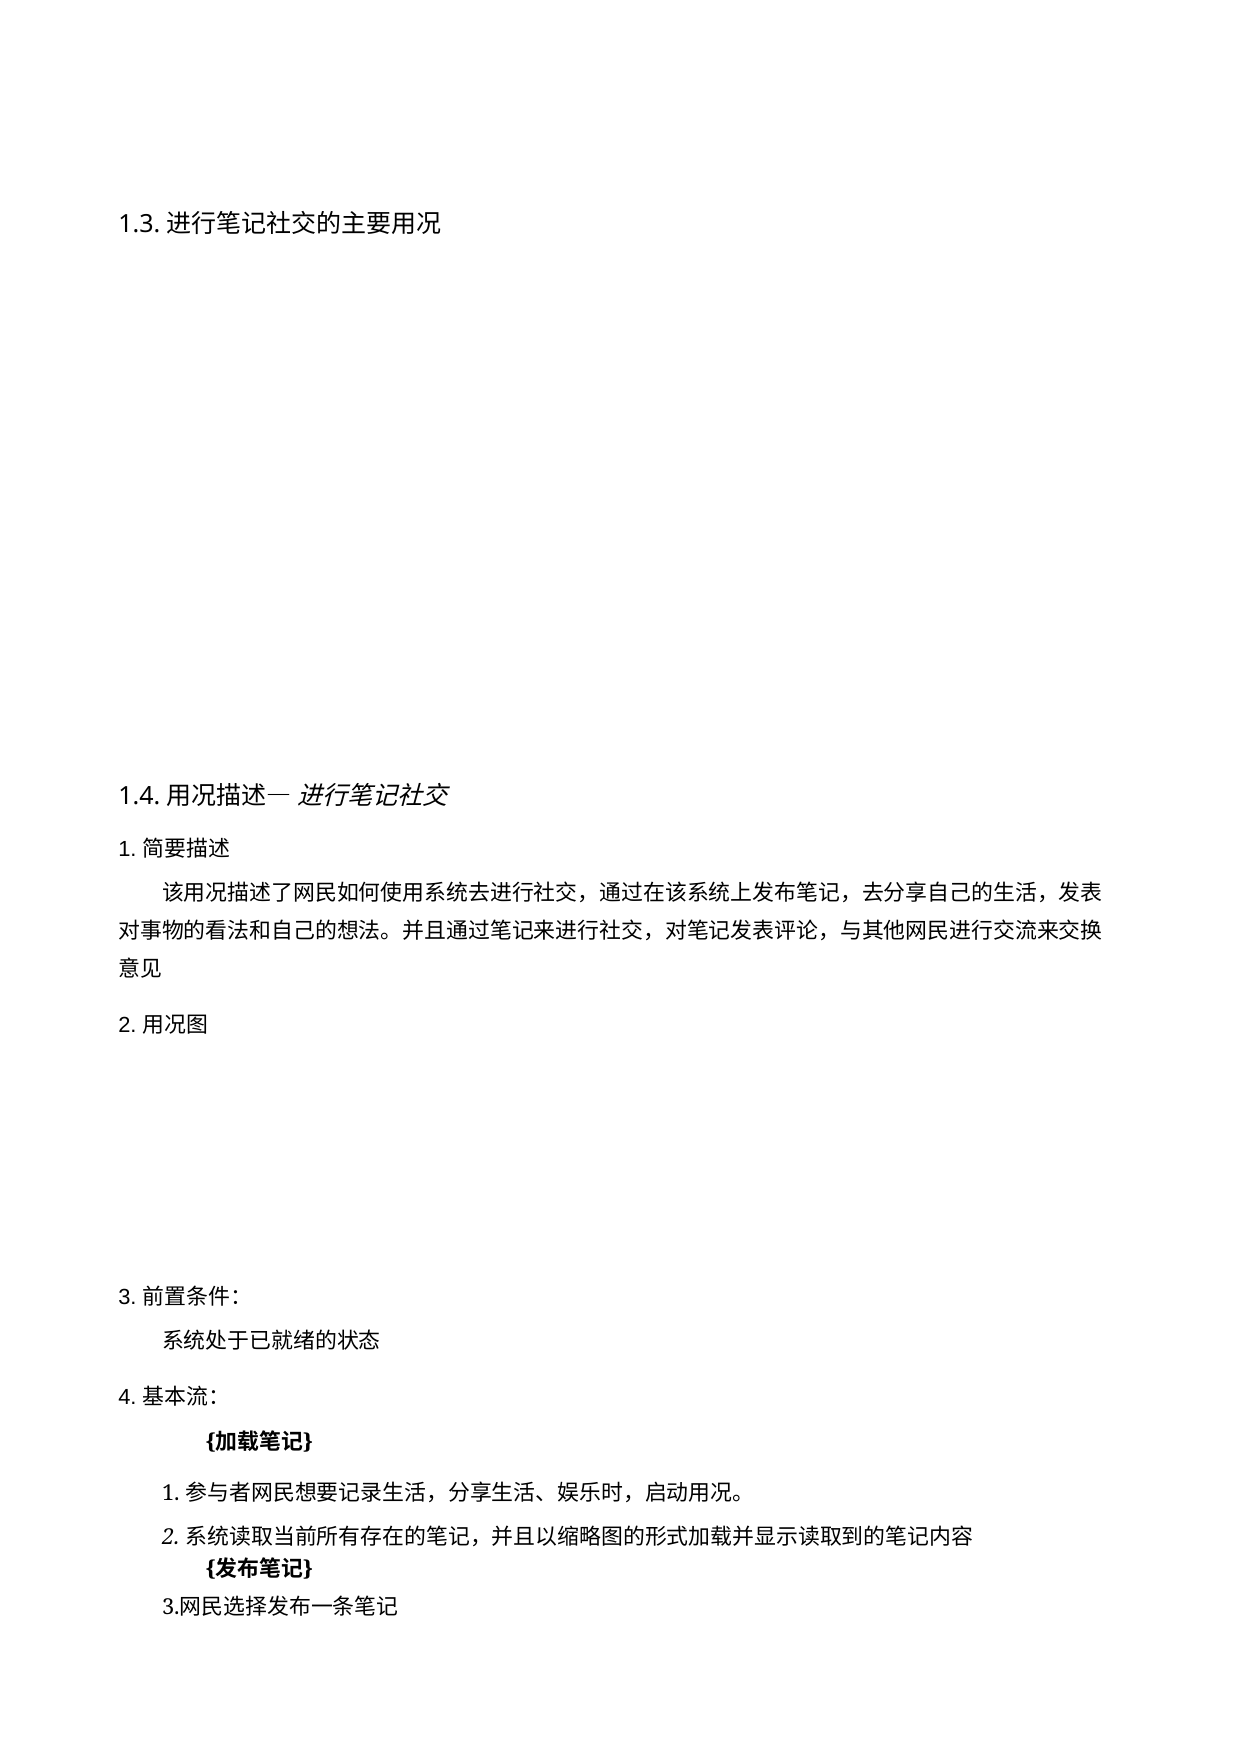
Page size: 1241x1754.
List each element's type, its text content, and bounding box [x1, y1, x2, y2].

text 该用况描述了网民如何使用系统去进行社交，通过在该系统上发布笔记，去分享自己的生活，发表对事物的看法和自己的想法。并且通过笔记来进行社交，对笔记发表评论，与其他网民进行交流来交换意见 [118, 875, 1122, 983]
subtitle 用况描述— 进行笔记社交 [118, 776, 1122, 812]
text {发布笔记} [118, 1551, 1122, 1583]
text 2. 系统读取当前所有存在的笔记，并且以缩略图的形式加载并显示读取到的笔记内容 [118, 1519, 1122, 1551]
text 3.网民选择发布一条笔记 [118, 1589, 1122, 1621]
subtitle 简要描述 [118, 831, 1122, 862]
subtitle 用况图 [118, 1007, 1122, 1039]
subtitle 前置条件： [118, 1279, 1122, 1310]
text 系统处于已就绪的状态 [118, 1323, 1122, 1355]
subtitle 进行笔记社交的主要用况 [118, 204, 1122, 240]
text {加载笔记} [118, 1424, 1122, 1456]
subtitle 基本流： [118, 1379, 1122, 1411]
text 1. 参与者网民想要记录生活，分享生活、娱乐时，启动用况。 [118, 1475, 1122, 1507]
